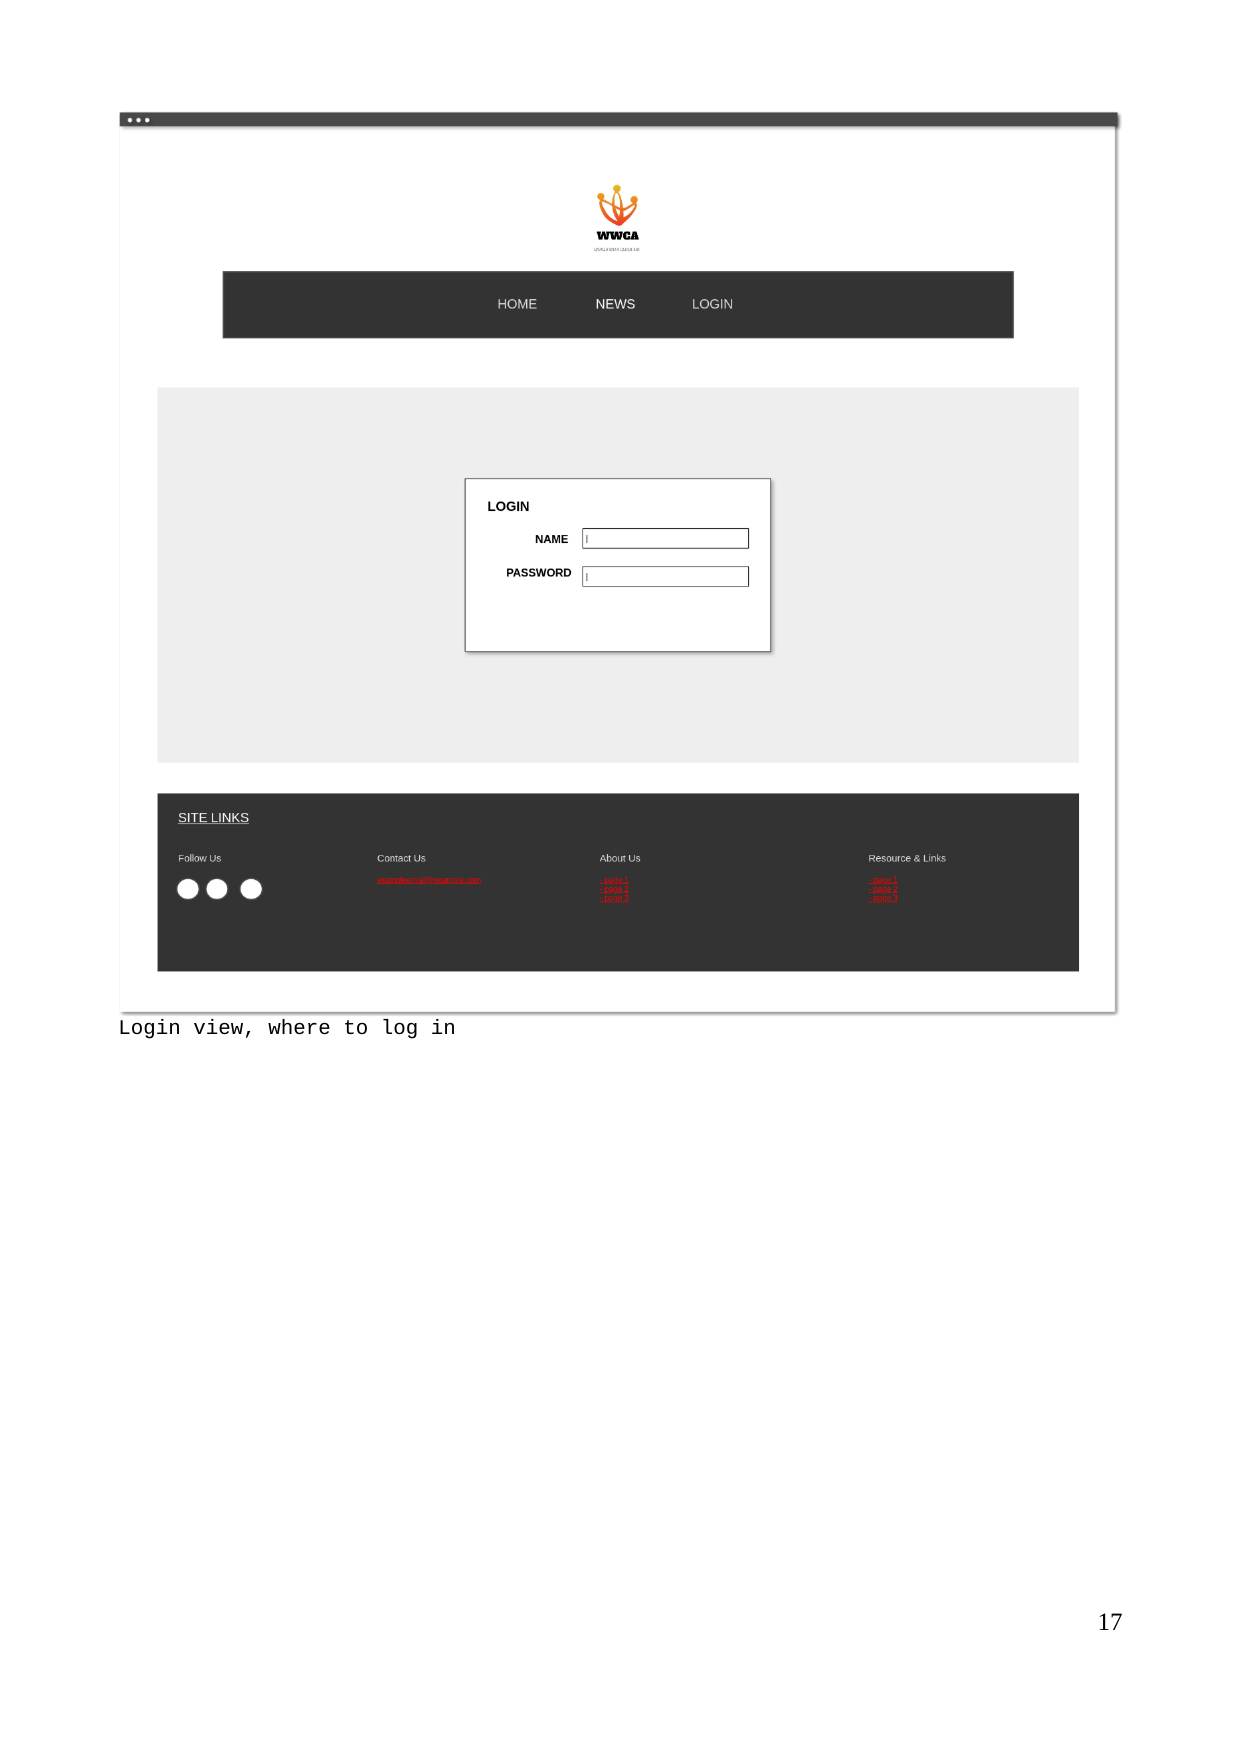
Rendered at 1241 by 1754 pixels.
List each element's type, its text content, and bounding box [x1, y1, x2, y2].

text Login view, where to log in [118, 1017, 1122, 1041]
picture [118, 111, 1123, 1017]
